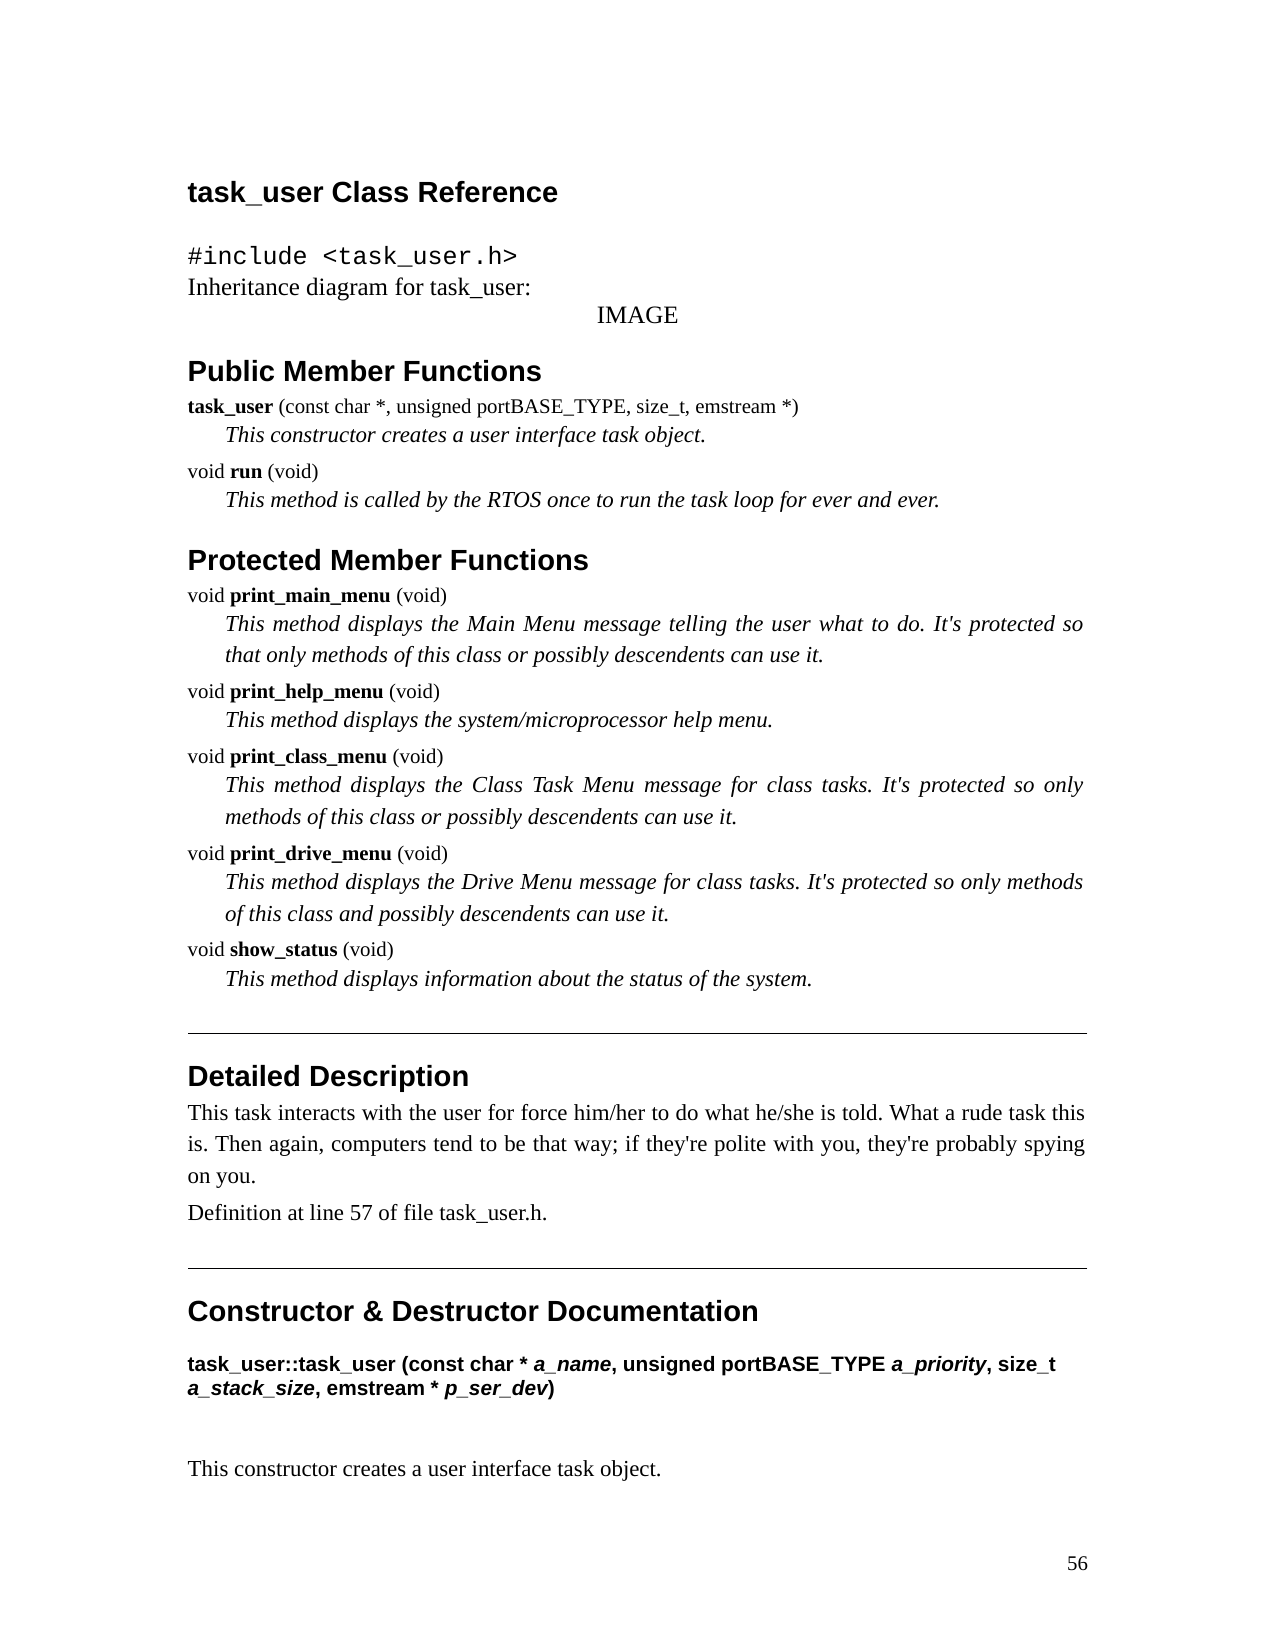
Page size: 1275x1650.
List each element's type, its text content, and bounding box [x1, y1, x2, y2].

subtitle Protected Member Functions [187, 543, 1087, 576]
list void show_status (void) [187, 937, 1087, 961]
text This method displays information about the status of the system. [225, 964, 1087, 991]
text Definition at line 57 of file task_user.h. [187, 1199, 1087, 1226]
subtitle Public Member Functions [187, 354, 1087, 388]
text This method displays the system/microprocessor help menu. [225, 706, 1087, 733]
subtitle Detailed Description [187, 1059, 1087, 1092]
text This method displays the Class Task Menu message for class tasks. It's protected so only methods of this class or possibly descendents can use it. [225, 771, 1087, 829]
text This method displays the Main Menu message telling the user what to do. It's protected so that only methods of this class or possibly descendents can use it. [225, 610, 1087, 668]
list void print_help_menu (void) [187, 679, 1087, 703]
text #include <task_user.h> [187, 243, 1087, 272]
subtitle Constructor & Destructor Documentation [187, 1294, 1087, 1327]
list void print_drive_menu (void) [187, 841, 1087, 865]
text Inheritance diagram for task_user: [187, 272, 1087, 301]
text IMAGE [187, 301, 1087, 329]
text This method is called by the RTOS once to run the task loop for ever and ever. [225, 486, 1087, 513]
list void print_main_menu (void) [187, 583, 1087, 607]
list void run (void) [187, 459, 1087, 483]
text This constructor creates a user interface task object. [187, 1455, 1087, 1482]
list task_user (const char *, unsigned portBASE_TYPE, size_t, emstream *) [187, 394, 1087, 418]
text This task interacts with the user for force him/her to do what he/she is told. What a rude task this is. Then again, computers tend to be that way; if they're polite with you, they're probably spying on you. [187, 1098, 1087, 1188]
subtitle task_user Class Reference [187, 175, 1087, 208]
text This method displays the Drive Menu message for class tasks. It's protected so only methods of this class and possibly descendents can use it. [225, 868, 1087, 926]
text This constructor creates a user interface task object. [225, 421, 1087, 448]
list void print_class_menu (void) [187, 744, 1087, 768]
subtitle task_user::task_user (const char * a_name, unsigned portBASE_TYPE a_priority, size_t a_stack_size, emstream * p_ser_dev) [187, 1352, 1087, 1400]
